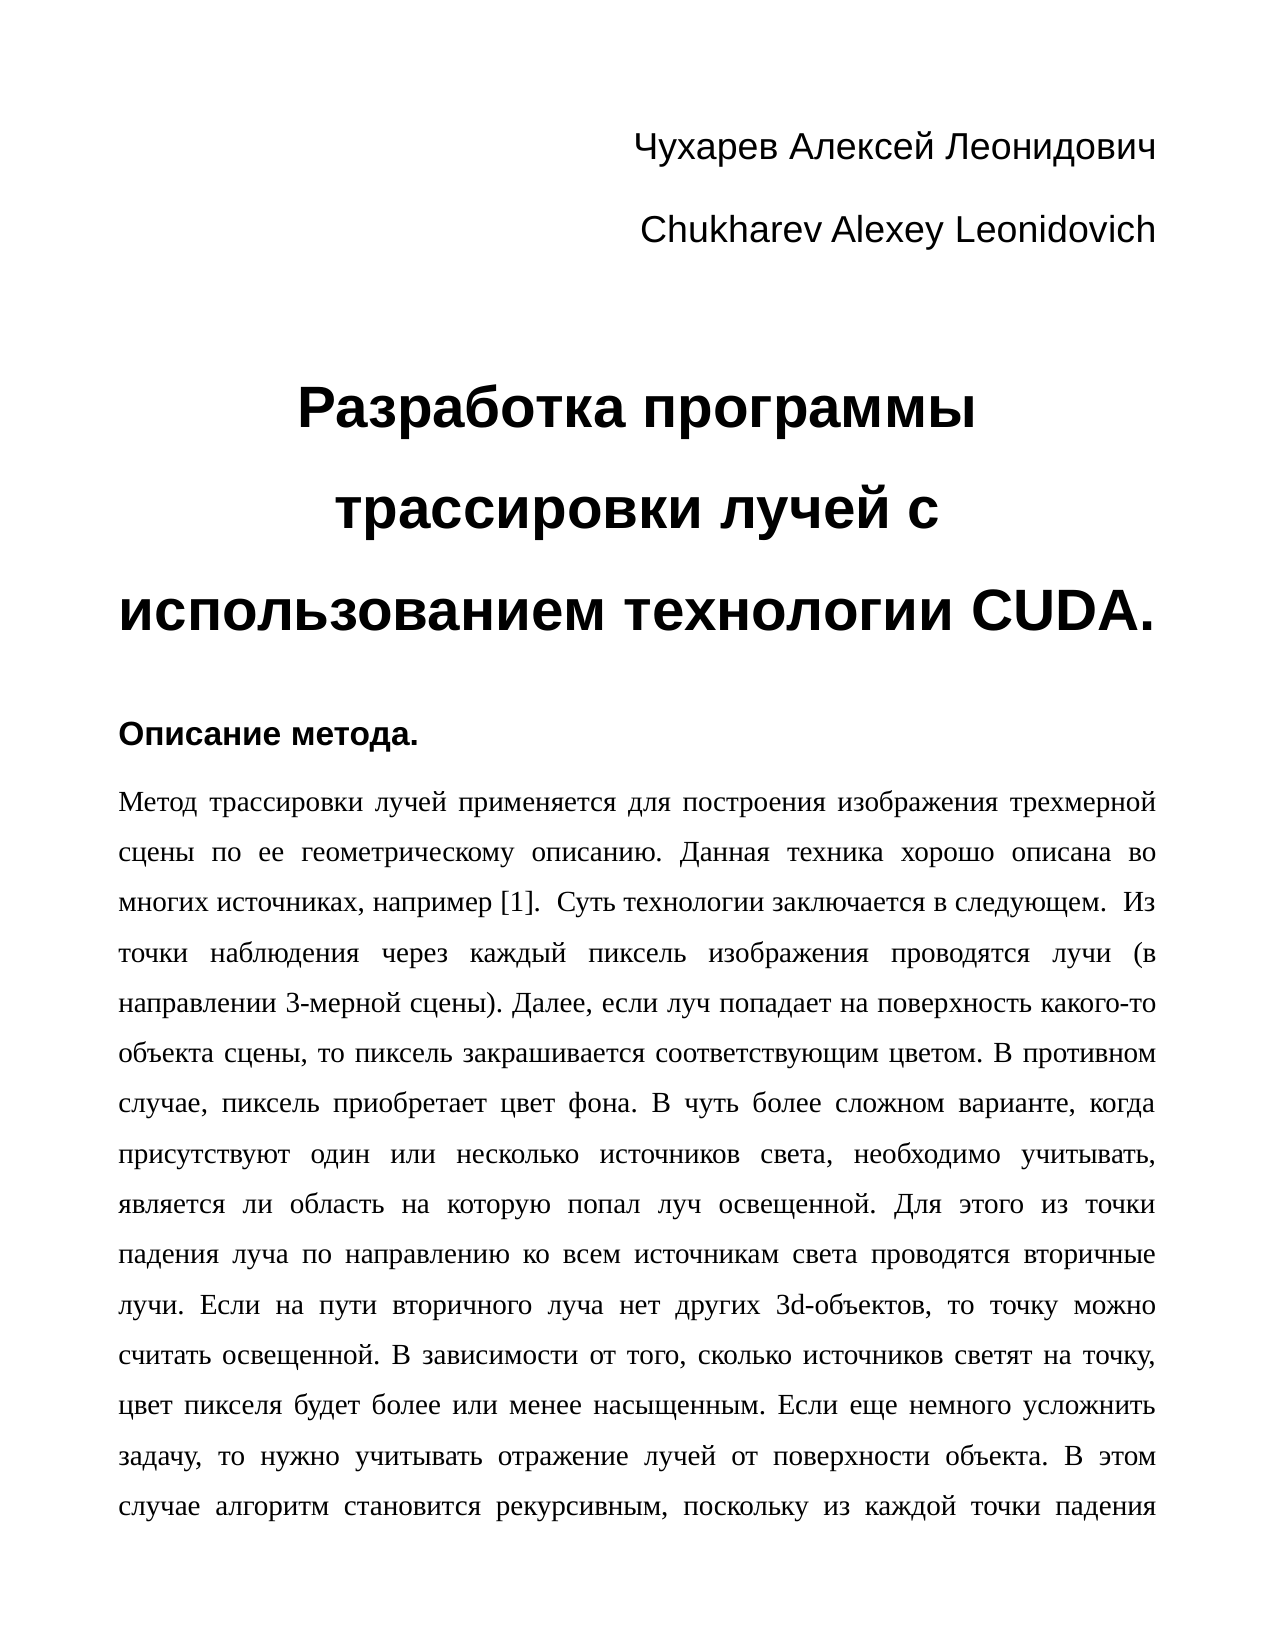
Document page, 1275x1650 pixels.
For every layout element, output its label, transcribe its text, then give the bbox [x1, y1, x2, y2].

subtitle Описание метода. [118, 714, 1157, 752]
subtitle Чухарев Алексей Леонидович [118, 124, 1157, 167]
text Метод трассировки лучей применяется для построения изображения трехмерной сцены по ее геометрическому описанию. Данная техника хорошо описана во многих источниках, например [1]. Суть технологии заключается в следующем. Из точки наблюдения через каждый пиксель изображения проводятся лучи (в направлении 3-мерной сцены). Далее, если луч попадает на поверхность какого-то объекта сцены, то пиксель закрашивается соответствующим цветом. В противном случае, пиксель приобретает цвет фона. В чуть более сложном варианте, когда присутствуют один или несколько источников света, необходимо учитывать, является ли область на которую попал луч освещенной. Для этого из точки падения луча по направлению ко всем источникам света проводятся вторичные лучи. Если на пути вторичного луча нет других 3d-объектов, то точку можно считать освещенной. В зависимости от того, сколько источников светят на точку, цвет пикселя будет более или менее насыщенным. Если еще немного усложнить задачу, то нужно учитывать отражение лучей от поверхности объекта. В этом случае алгоритм становится рекурсивным, поскольку из каждой точки падения [118, 784, 1157, 1522]
subtitle Chukharev Alexey Leonidovich [118, 208, 1157, 251]
title Разработка программы трассировки лучей с использованием технологии CUDA. [118, 372, 1157, 642]
